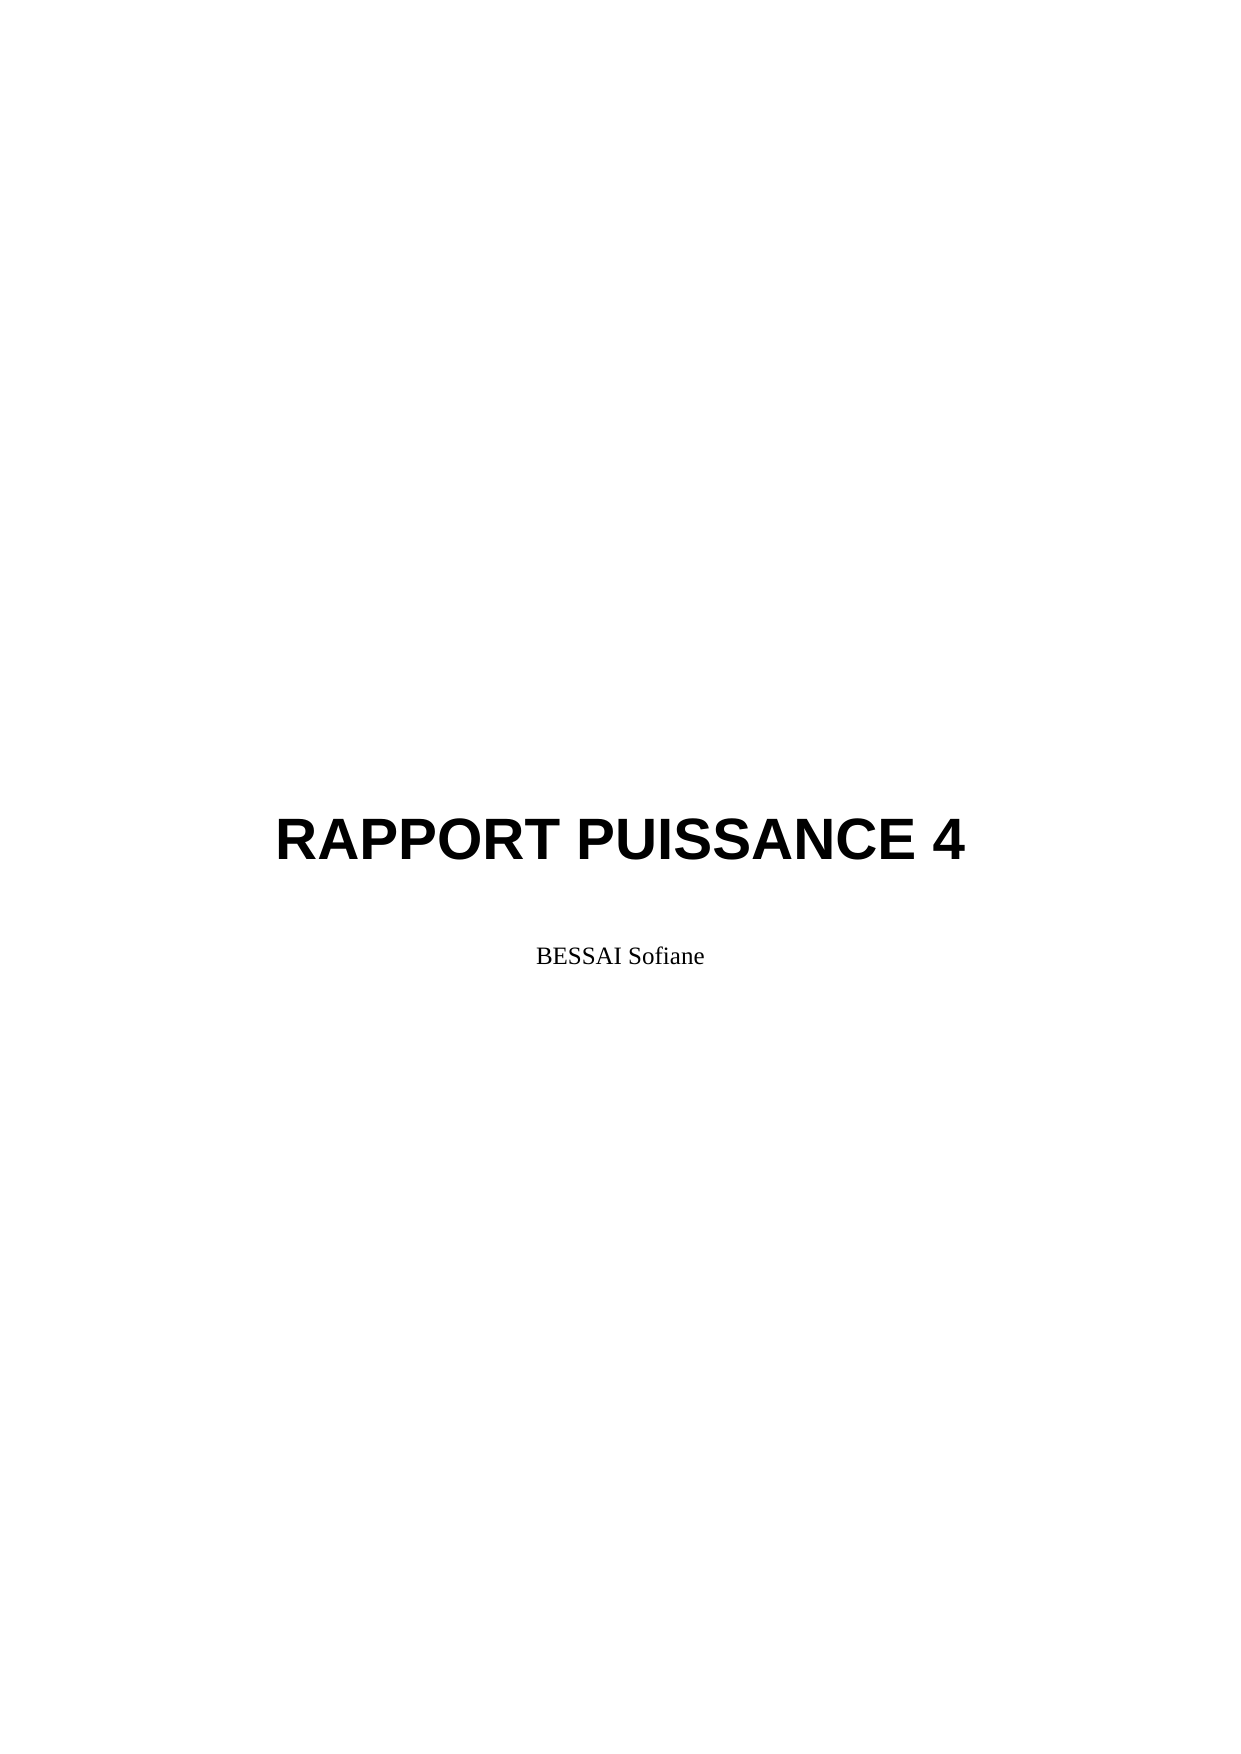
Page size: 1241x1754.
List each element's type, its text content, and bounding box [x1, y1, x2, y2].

title RAPPORT PUISSANCE 4 [118, 804, 1122, 871]
text BESSAI Sofiane [118, 941, 1122, 970]
